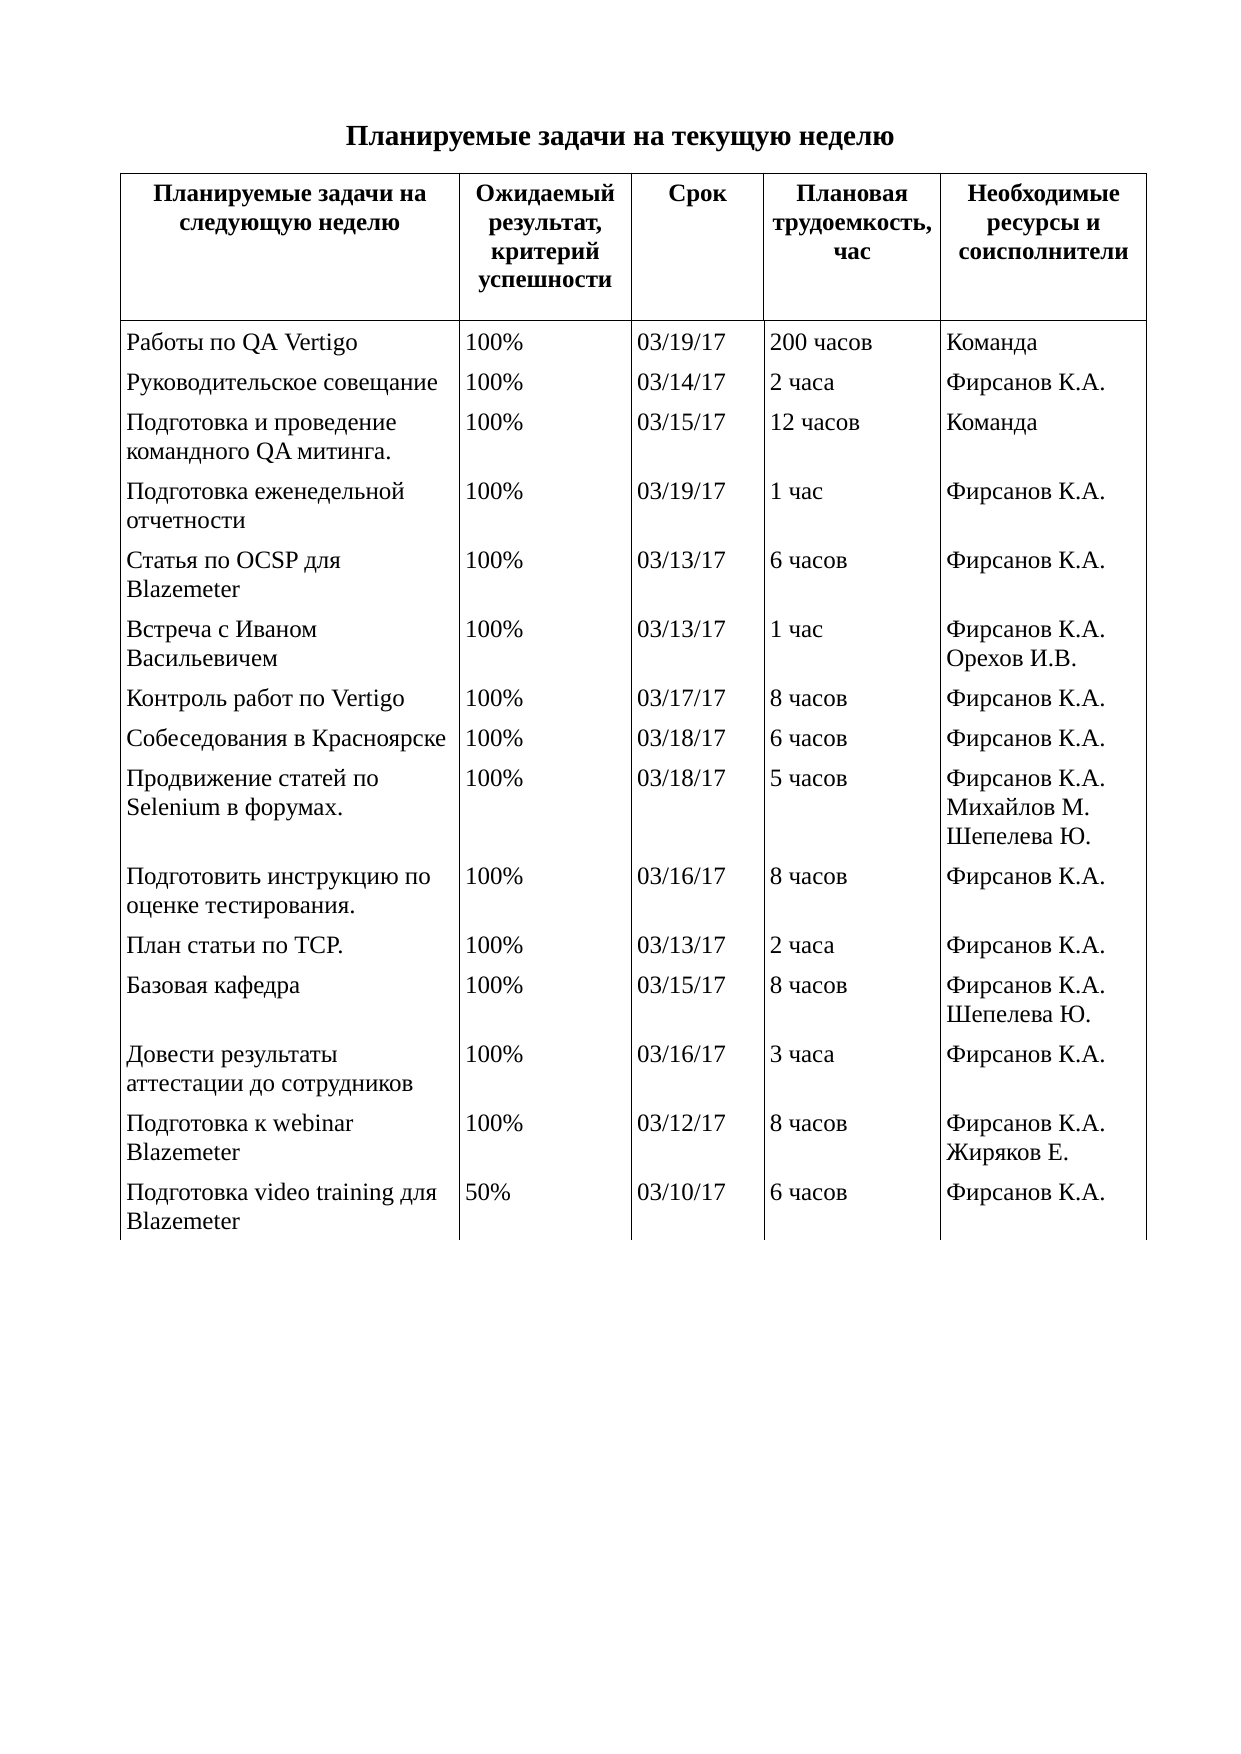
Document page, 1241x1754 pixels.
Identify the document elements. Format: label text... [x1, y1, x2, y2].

table_cell 100% [460, 965, 631, 1033]
table_cell Подготовка и проведение командного QA митинга. [121, 401, 459, 470]
table_cell Довести результаты аттестации до сотрудников [121, 1034, 459, 1102]
table_cell Фирсанов К.А. [941, 718, 1146, 758]
table_cell 100% [460, 1034, 631, 1102]
table_cell Фирсанов К.А. [941, 1034, 1146, 1102]
table_cell Собеседования в Красноярске [121, 718, 459, 758]
table_cell Подготовка еженедельной отчетности [121, 470, 459, 539]
table_cell Фирсанов К.А. [941, 855, 1146, 924]
table_cell Фирсанов К.А. [941, 677, 1146, 717]
table_cell 03/13/17 [632, 608, 764, 677]
table_cell 2 часа [765, 924, 940, 964]
table_cell 200 часов [765, 321, 940, 361]
table_cell 8 часов [765, 855, 940, 924]
table_cell Фирсанов К.А. [941, 539, 1146, 608]
table_cell 100% [460, 855, 631, 924]
table_cell 03/13/17 [632, 924, 764, 964]
table_header Планируемые задачи на следующую неделю [121, 174, 459, 320]
table_cell 03/19/17 [632, 321, 764, 361]
table_cell Фирсанов К.А. Шепелева Ю. [941, 965, 1146, 1033]
table_cell 100% [460, 361, 631, 401]
table_cell Работы по QA Vertigo [121, 321, 459, 361]
table_cell 100% [460, 321, 631, 361]
table_cell 5 часов [765, 758, 940, 855]
table_cell 03/12/17 [632, 1103, 764, 1171]
table_cell План статьи по TCP. [121, 924, 459, 964]
table_header Ожидаемый результат, критерий успешности [460, 174, 631, 320]
table_cell 100% [460, 758, 631, 855]
table_cell 3 часа [765, 1034, 940, 1102]
table_cell 03/18/17 [632, 718, 764, 758]
table_cell 03/10/17 [632, 1171, 764, 1240]
text Планируемые задачи на текущую неделю [118, 118, 1122, 152]
table_cell Фирсанов К.А. [941, 924, 1146, 964]
table_cell 12 часов [765, 401, 940, 470]
table_cell 1 час [765, 470, 940, 539]
table_cell Продвижение статей по Selenium в форумах. [121, 758, 459, 855]
table_cell Встреча с Иваном Васильевичем [121, 608, 459, 677]
table_header Срок [632, 174, 763, 320]
table_cell 6 часов [765, 1171, 940, 1240]
table_cell Базовая кафедра [121, 965, 459, 1033]
table_cell Статья по OCSP для Blazemeter [121, 539, 459, 608]
table_cell Команда [941, 401, 1146, 470]
table_cell 50% [460, 1171, 631, 1240]
table_cell 03/15/17 [632, 401, 764, 470]
table_cell Фирсанов К.А. [941, 361, 1146, 401]
table_cell 03/17/17 [632, 677, 764, 717]
table_cell 03/13/17 [632, 539, 764, 608]
table_cell Подготовка к webinar Blazemeter [121, 1103, 459, 1171]
table_header Необходимые ресурсы и соисполнители [941, 174, 1146, 320]
table_cell 6 часов [765, 718, 940, 758]
table_cell Контроль работ по Vertigo [121, 677, 459, 717]
table_cell 100% [460, 718, 631, 758]
table_cell 8 часов [765, 1103, 940, 1171]
table_cell 100% [460, 1103, 631, 1171]
table_cell Фирсанов К.А. [941, 470, 1146, 539]
table_cell 100% [460, 608, 631, 677]
table_cell 8 часов [765, 677, 940, 717]
table_cell Подготовить инструкцию по оценке тестирования. [121, 855, 459, 924]
table_cell 03/18/17 [632, 758, 764, 855]
table_cell Руководительское совещание [121, 361, 459, 401]
table_cell Подготовка video training для Blazemeter [121, 1171, 459, 1240]
table_cell 03/16/17 [632, 855, 764, 924]
table_header Плановая трудоемкость, час [764, 174, 940, 320]
table_cell 1 час [765, 608, 940, 677]
table_cell 100% [460, 470, 631, 539]
table_cell Команда [941, 321, 1146, 361]
table_cell 100% [460, 401, 631, 470]
table_cell Фирсанов К.А. Орехов И.В. [941, 608, 1146, 677]
table_cell Фирсанов К.А. Жиряков Е. [941, 1103, 1146, 1171]
table_cell 6 часов [765, 539, 940, 608]
table_cell 100% [460, 539, 631, 608]
table_cell 03/14/17 [632, 361, 764, 401]
table_cell Фирсанов К.А. [941, 1171, 1146, 1240]
table_cell 03/15/17 [632, 965, 764, 1033]
table_cell 100% [460, 677, 631, 717]
table_cell 8 часов [765, 965, 940, 1033]
table_cell 03/19/17 [632, 470, 764, 539]
table_cell Фирсанов К.А. Михайлов М. Шепелева Ю. [941, 758, 1146, 855]
table_cell 03/16/17 [632, 1034, 764, 1102]
table_cell 2 часа [765, 361, 940, 401]
table_cell 100% [460, 924, 631, 964]
